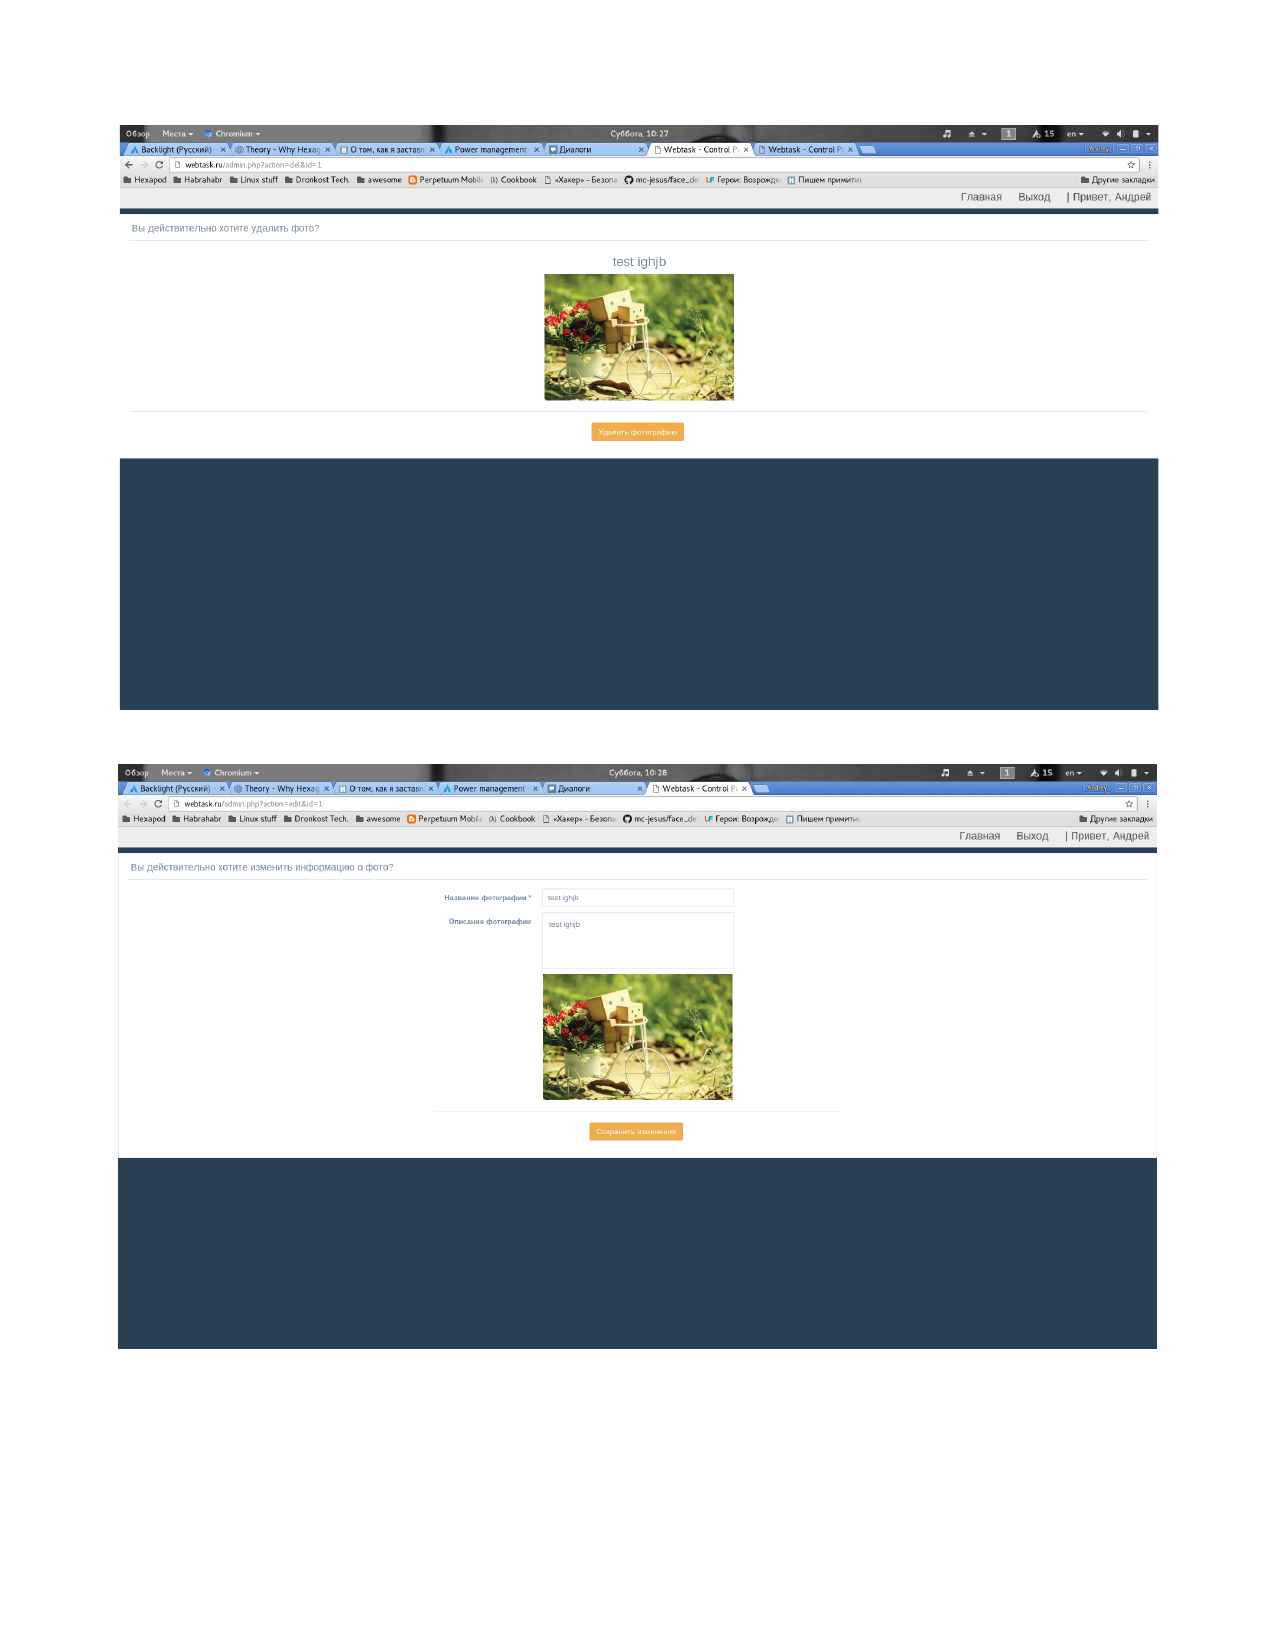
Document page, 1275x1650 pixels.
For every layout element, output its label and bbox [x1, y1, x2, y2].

picture [118, 764, 1157, 1349]
picture [119, 125, 1159, 710]
